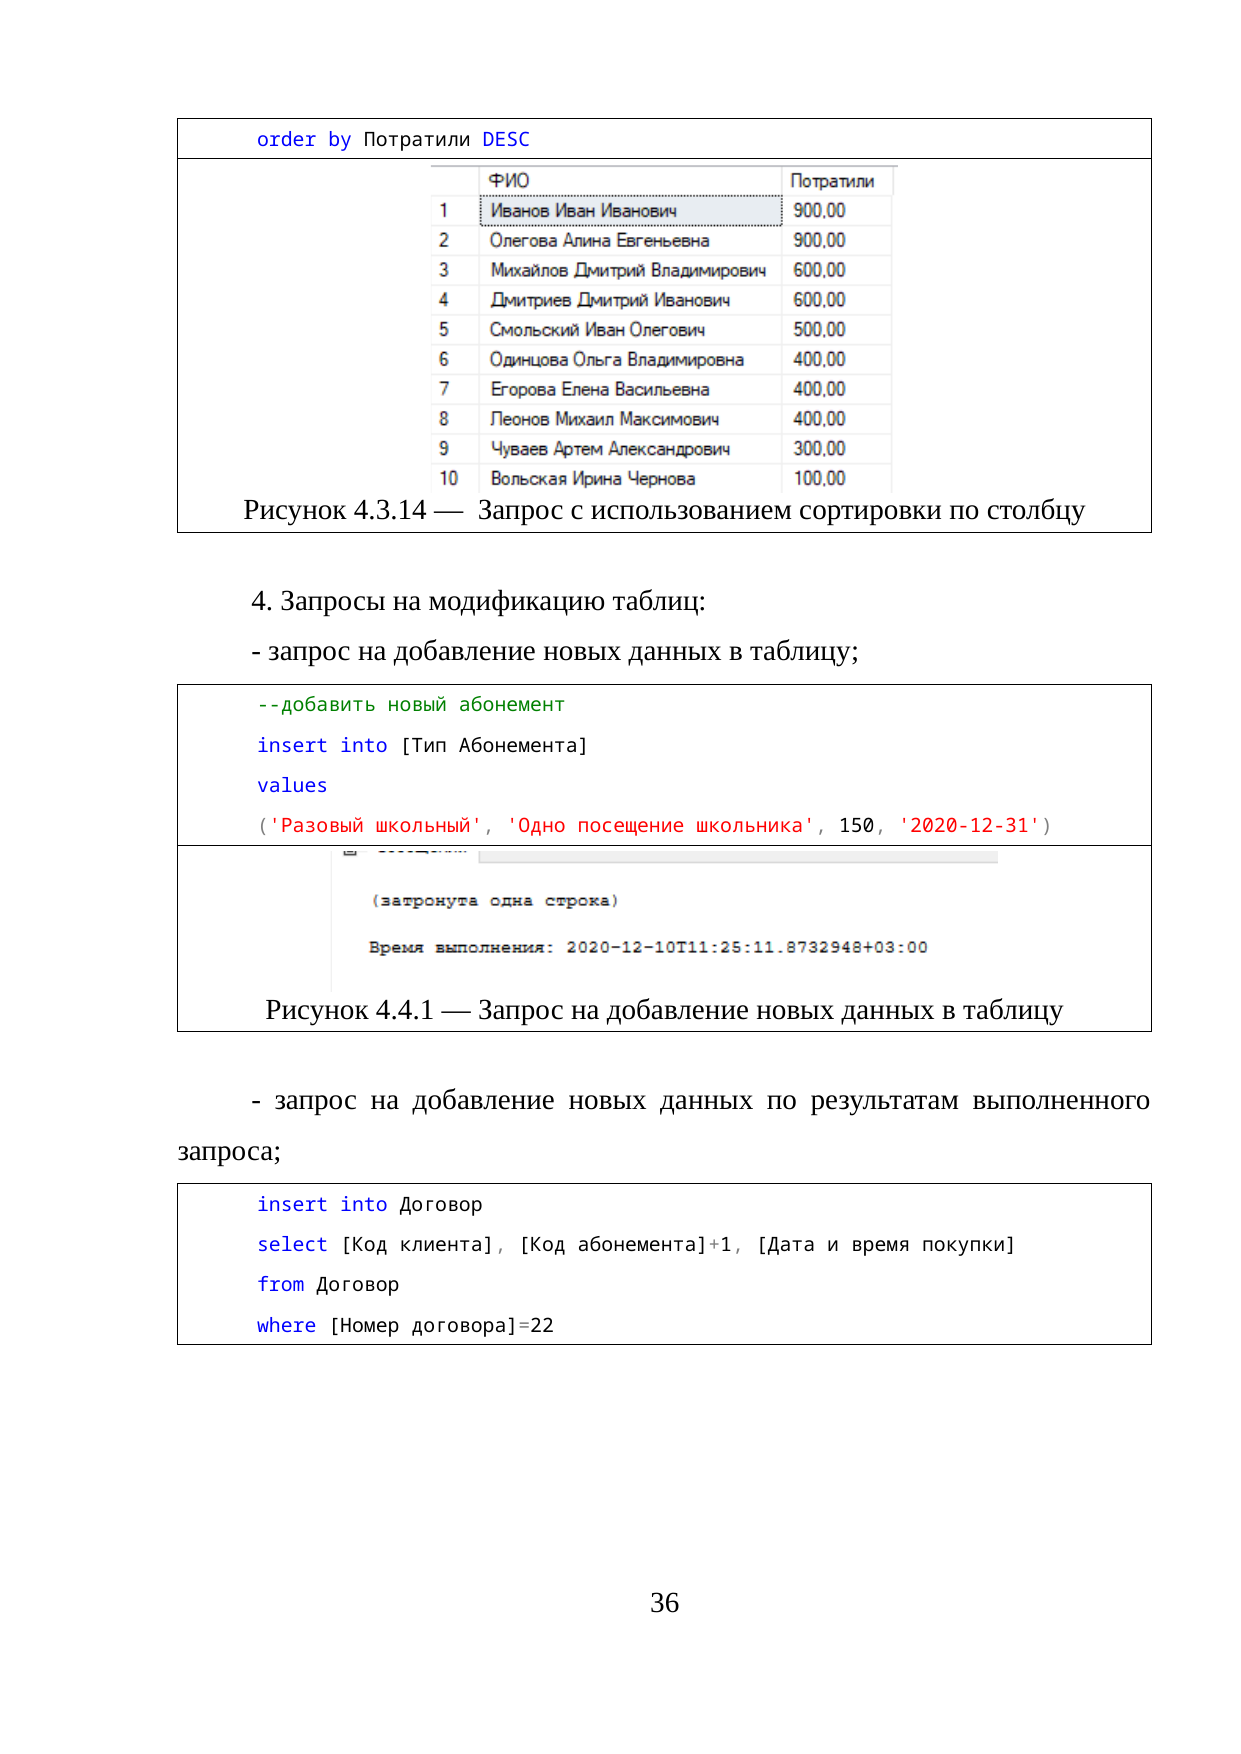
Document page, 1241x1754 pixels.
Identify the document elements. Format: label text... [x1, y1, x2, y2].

picture [330, 851, 998, 992]
picture [430, 164, 898, 493]
table_header insert into Договор select [Код клиента], [Код абонемента]+1, [Дата и время покупки] from Договор where [Номер договора]=22 [178, 1184, 1151, 1344]
table_header --добавить новый абонемент insert into [Тип Абонемента] values ('Разовый школьный', 'Одно посещение школьника', 150, '2020-12-31') [178, 685, 1151, 844]
text - запрос на добавление новых данных в таблицу; [177, 633, 1152, 667]
table_cell Рисунок 4.4.1 — Запрос на добавление новых данных в таблицу [178, 846, 1151, 1031]
table_cell Рисунок 4.3.14 — Запрос с использованием сортировки по столбцу [178, 159, 1151, 532]
text 4. Запросы на модификацию таблиц: [177, 583, 1152, 617]
text - запрос на добавление новых данных по результатам выполненного запроса; [177, 1082, 1152, 1166]
table_header order by Потратили DESC [178, 119, 1151, 158]
